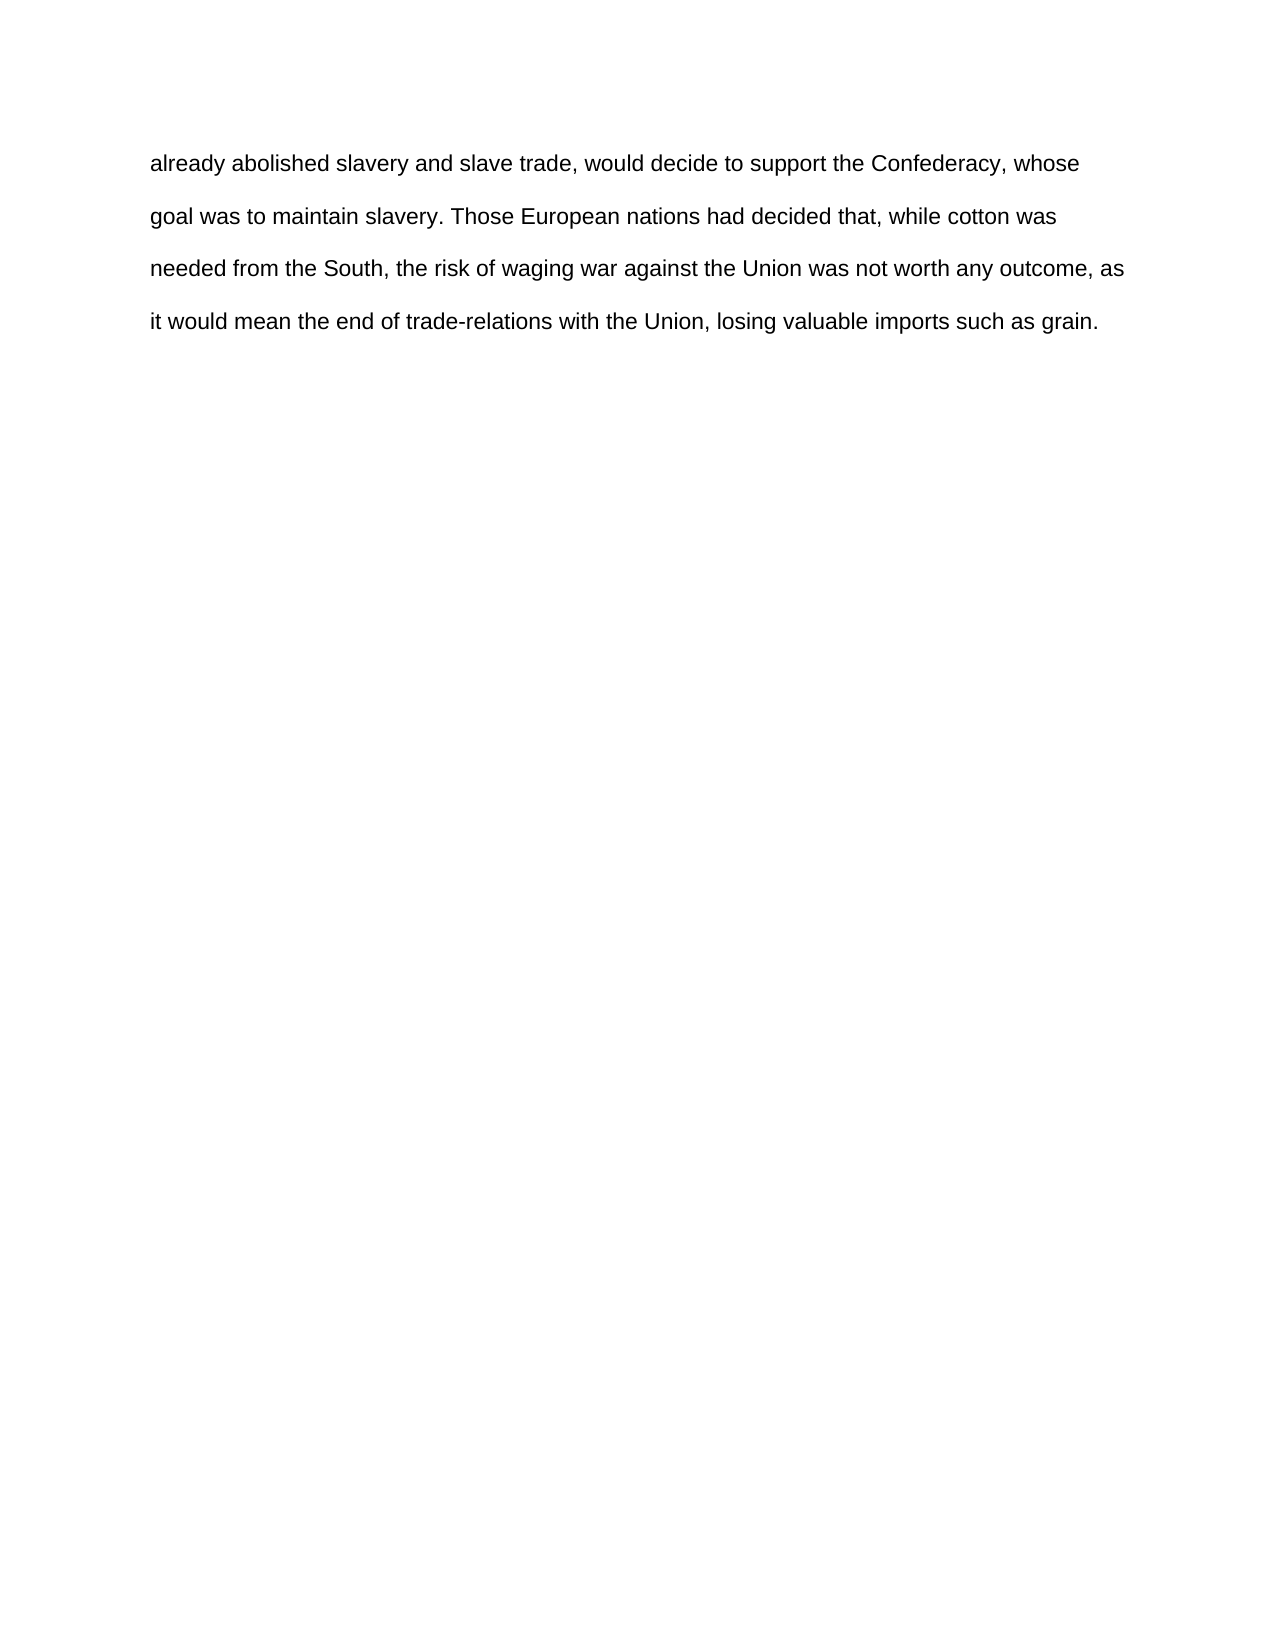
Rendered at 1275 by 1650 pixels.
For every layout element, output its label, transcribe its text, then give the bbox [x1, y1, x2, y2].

text already abolished slavery and slave trade, would decide to support the Confederacy, whose goal was to maintain slavery. Those European nations had decided that, while cotton was needed from the South, the risk of waging war against the Union was not worth any outcome, as it would mean the end of trade-relations with the Union, losing valuable imports such as grain. [150, 150, 1125, 334]
